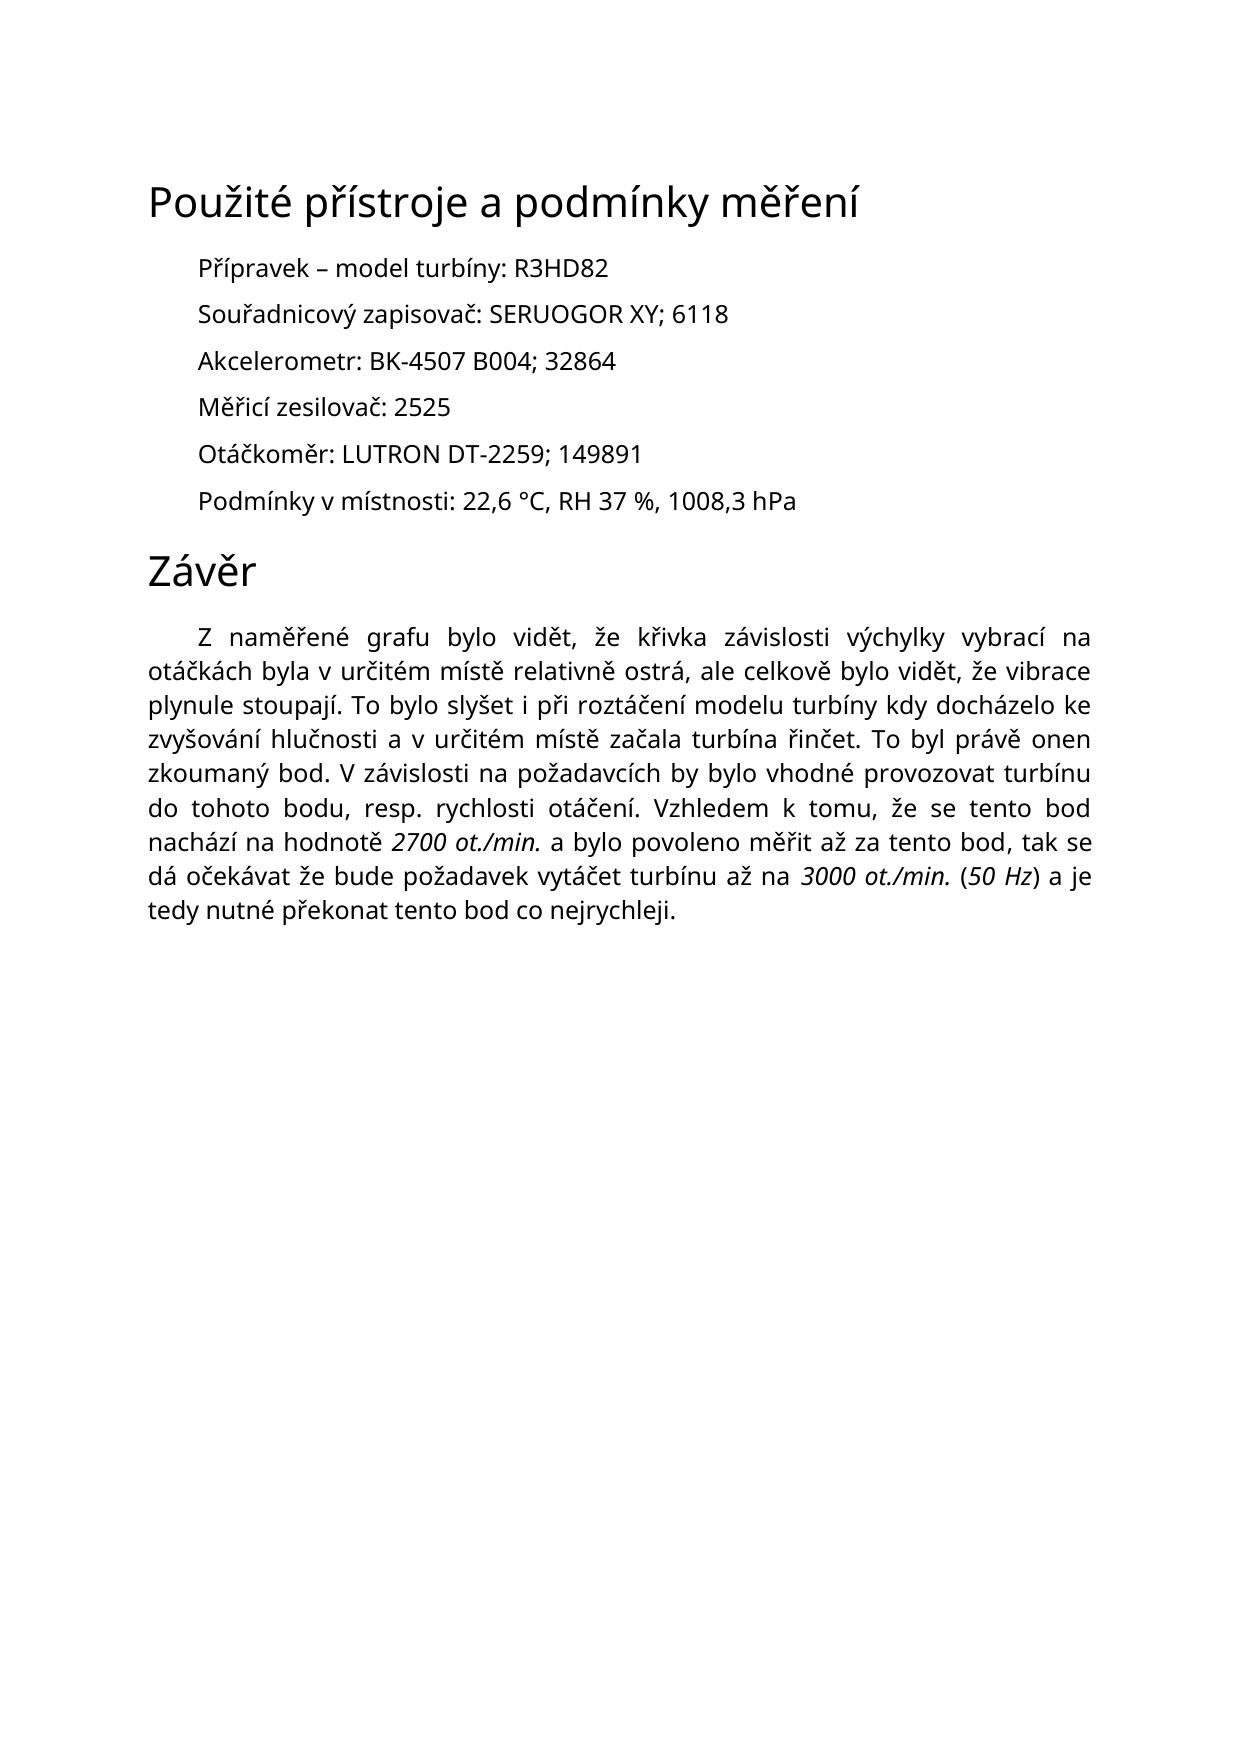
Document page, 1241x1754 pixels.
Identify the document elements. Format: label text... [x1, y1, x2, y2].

text Přípravek – model turbíny: R3HD82 [148, 250, 1093, 284]
text Akcelerometr: BK-4507 B004; 32864 [148, 343, 1093, 377]
subtitle Závěr [148, 542, 1093, 599]
text Podmínky v místnosti: 22,6 °C, RH 37 %, 1008,3 hPa [148, 483, 1093, 517]
text Z naměřené grafu bylo vidět, že křivka závislosti výchylky vybrací na otáčkách byla v určitém místě relativně ostrá, ale celkově bylo vidět, že vibrace plynule stoupají. To bylo slyšet i při roztáčení modelu turbíny kdy docházelo ke zvyšování hlučnosti a v určitém místě začala turbína řinčet. To byl právě onen zkoumaný bod. V závislosti na požadavcích by bylo vhodné provozovat turbínu do tohoto bodu, resp. rychlosti otáčení. Vzhledem k tomu, že se tento bod nachází na hodnotě 2700 ot./min. a bylo povoleno měřit až za tento bod, tak se dá očekávat že bude požadavek vytáčet turbínu až na 3000 ot./min. (50 Hz) a je tedy nutné překonat tento bod co nejrychleji. [148, 620, 1093, 926]
subtitle Použité přístroje a podmínky měření [148, 173, 1093, 229]
text Měřicí zesilovač: 2525 [148, 390, 1093, 424]
text Souřadnicový zapisovač: SERUOGOR XY; 6118 [148, 297, 1093, 331]
text Otáčkoměr: LUTRON DT-2259; 149891 [148, 437, 1093, 471]
